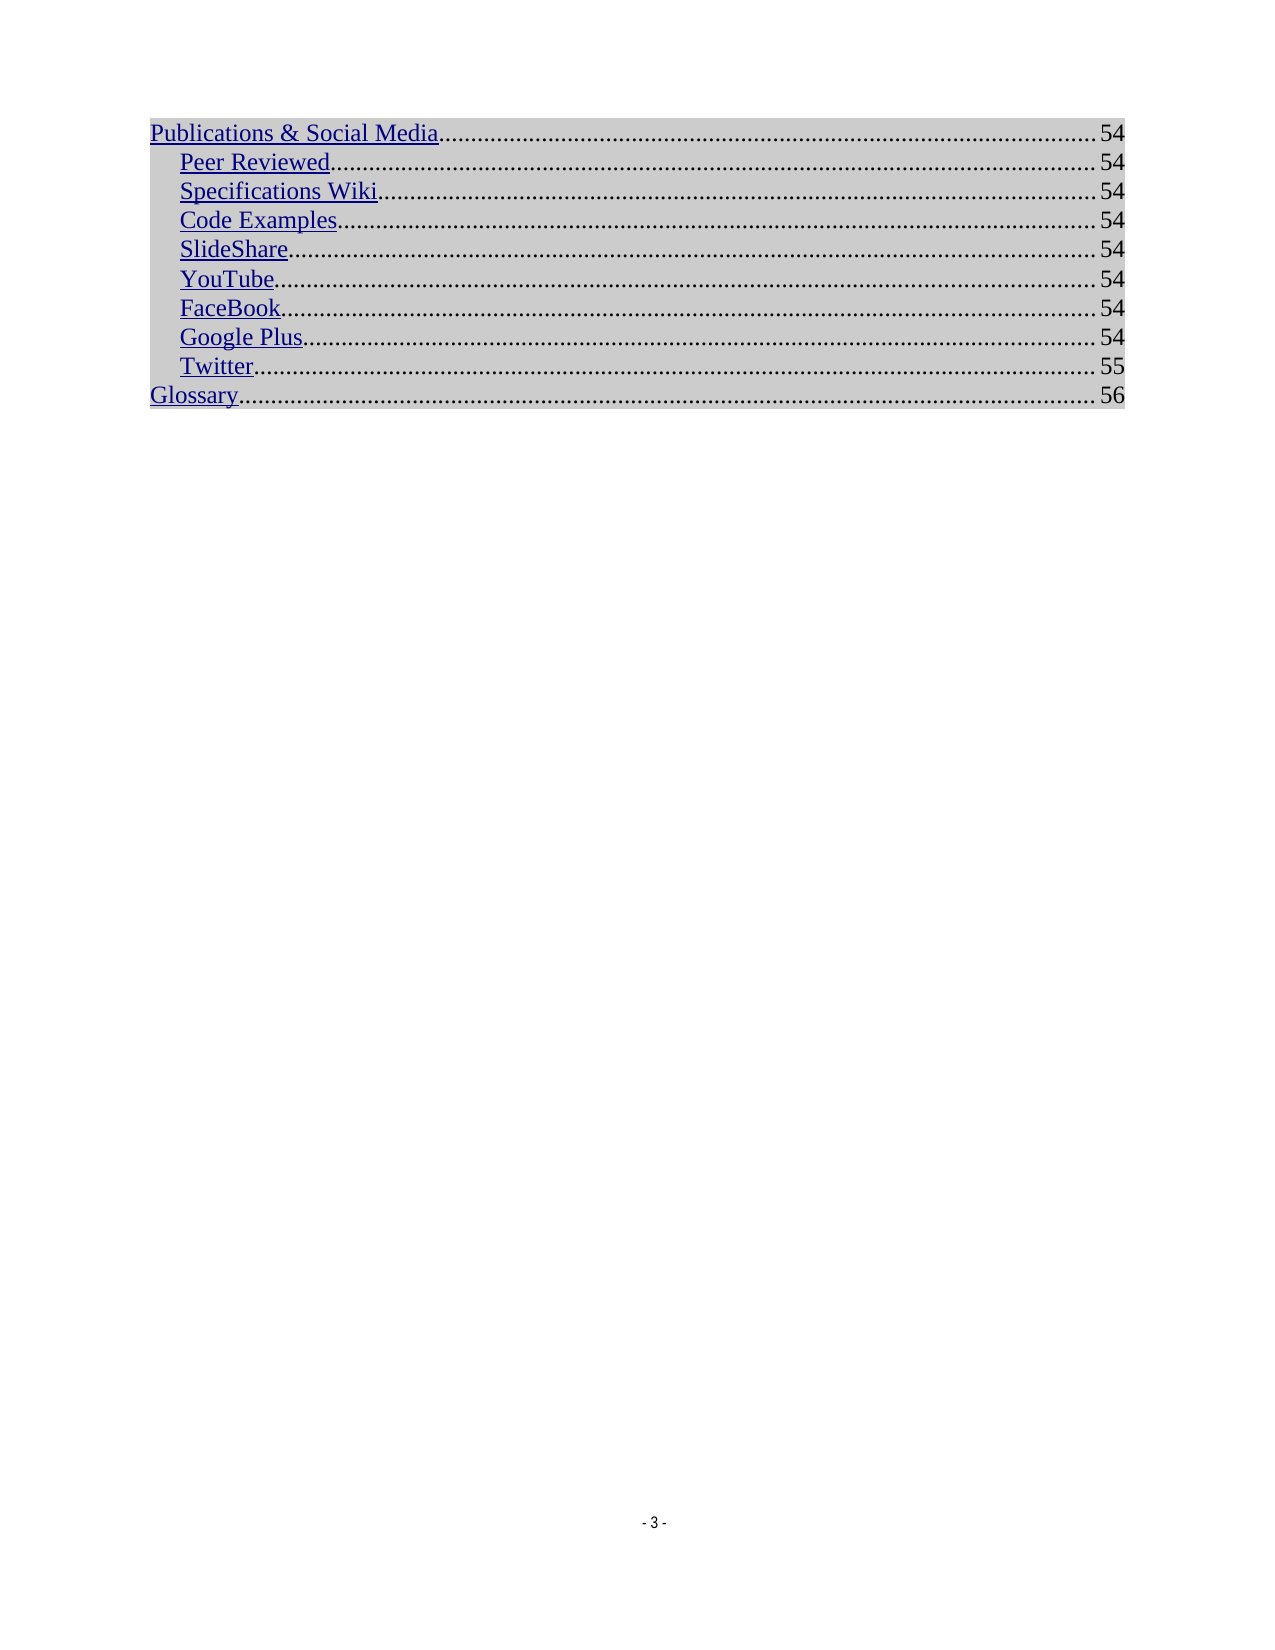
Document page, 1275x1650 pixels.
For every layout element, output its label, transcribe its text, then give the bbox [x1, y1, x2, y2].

text Twitter 55 [179, 351, 1125, 380]
text SlideShare 54 [179, 234, 1125, 263]
text FaceBook 54 [179, 292, 1125, 322]
text Glossary 56 [150, 380, 1125, 409]
text Peer Reviewed 54 [179, 147, 1125, 176]
text Specifications Wiki 54 [179, 176, 1125, 205]
text YouTube 54 [179, 263, 1125, 292]
text Code Examples 54 [179, 205, 1125, 234]
text Google Plus 54 [179, 322, 1125, 351]
text Publications & Social Media 54 [150, 118, 1125, 147]
